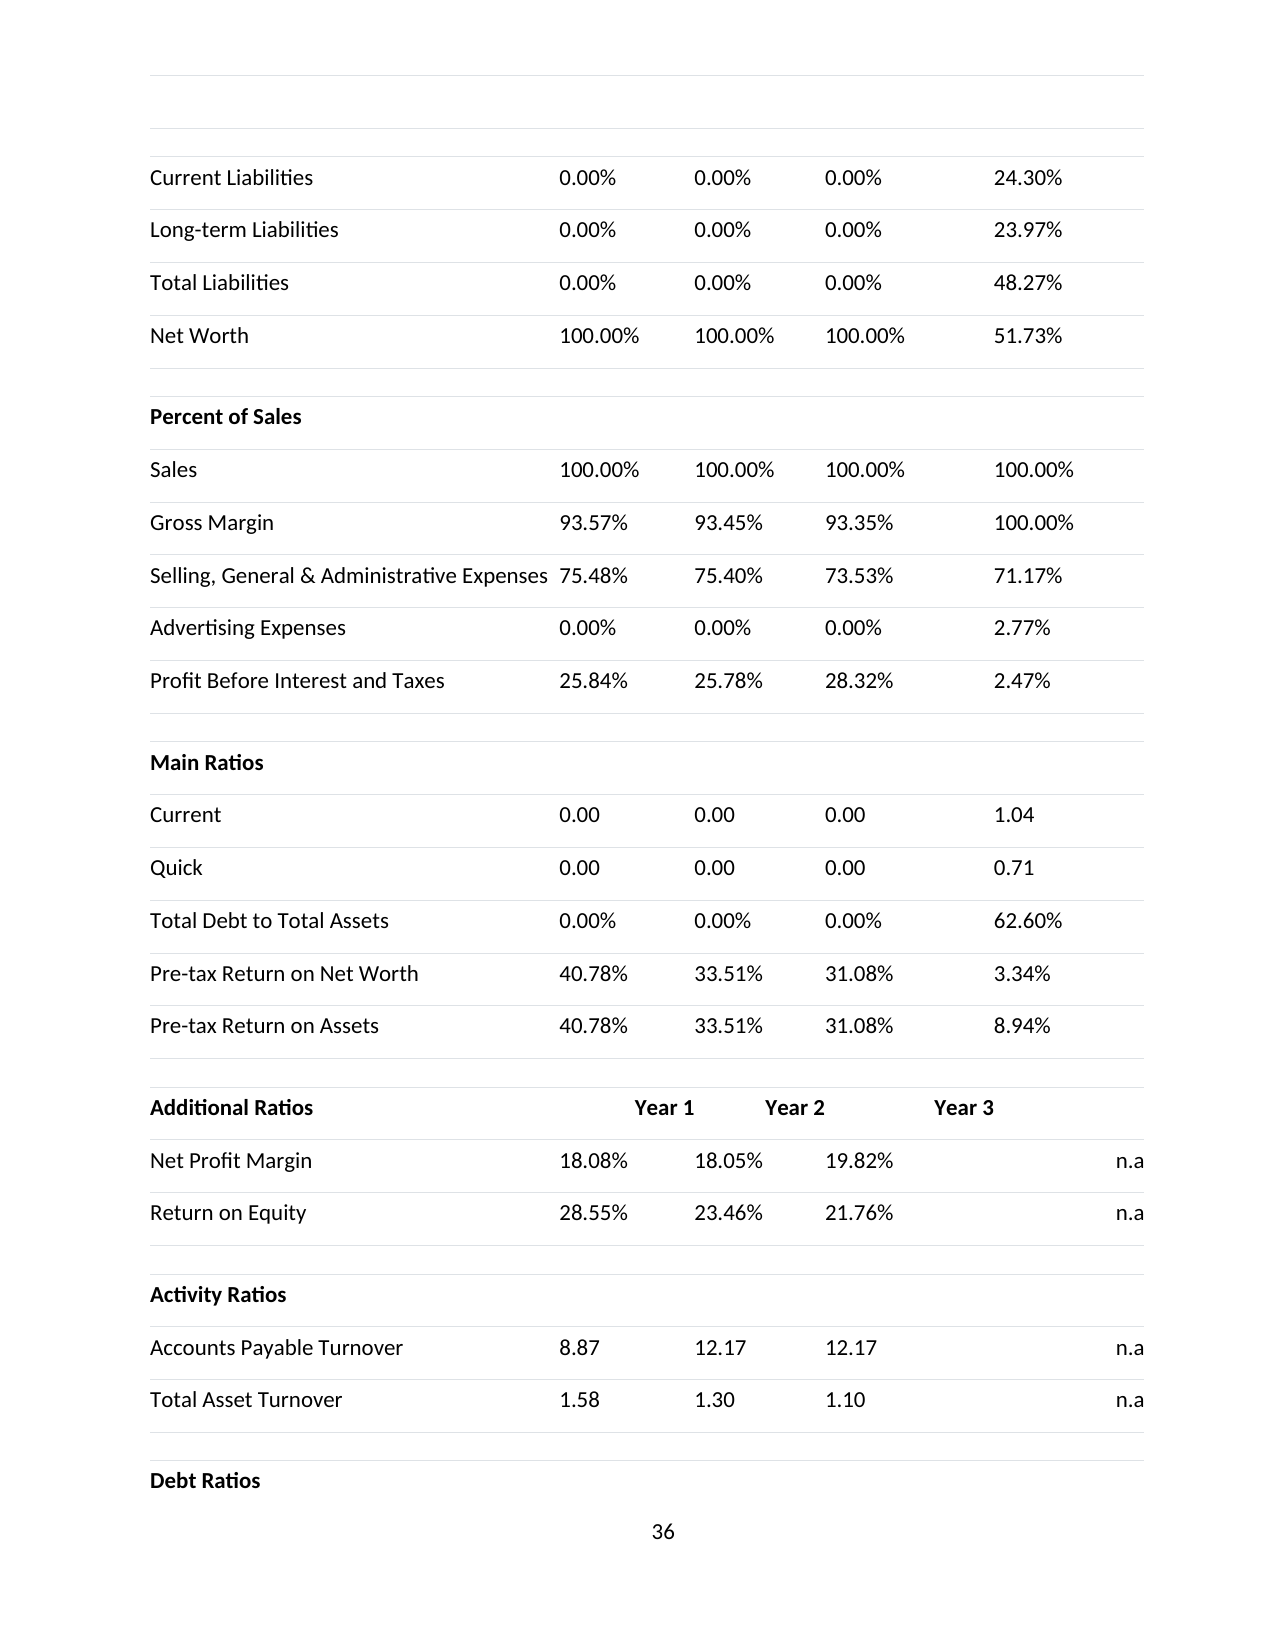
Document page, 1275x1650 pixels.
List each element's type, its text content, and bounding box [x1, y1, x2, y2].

table_cell [559, 129, 694, 156]
table_cell [994, 129, 1144, 156]
table_cell 1.30 [694, 1380, 825, 1432]
table_cell 25.78% [694, 661, 825, 713]
table_cell [994, 1275, 1144, 1326]
table_cell 100.00% [825, 450, 994, 502]
table_cell 25.84% [559, 661, 694, 713]
table_cell [994, 742, 1144, 794]
table_cell 0.00% [825, 901, 994, 952]
table_cell Total Asset Turnover [150, 1380, 559, 1432]
table_cell n.a [994, 1140, 1144, 1192]
table_cell [694, 742, 825, 794]
table_cell [694, 714, 825, 741]
table_cell [150, 369, 559, 396]
table_cell 0.00% [559, 901, 694, 952]
table_cell 0.00% [825, 608, 994, 660]
table_cell 75.40% [694, 555, 825, 607]
table_cell 12.17 [694, 1327, 825, 1379]
table_cell [994, 1088, 1144, 1139]
table_cell 0.00% [559, 157, 694, 209]
table_cell 100.00% [559, 450, 694, 502]
table_cell 0.00 [825, 795, 994, 847]
table_cell [694, 397, 825, 449]
table_cell Debt Ratios [150, 1461, 559, 1513]
table_cell 1.04 [994, 795, 1144, 847]
table_cell [694, 1246, 825, 1273]
table_cell 75.48% [559, 555, 694, 607]
table_cell 0.00 [825, 848, 994, 900]
table_cell Net Profit Margin [150, 1140, 559, 1192]
table_cell [994, 714, 1144, 741]
table_cell 21.76% [825, 1193, 994, 1245]
table_cell Return on Equity [150, 1193, 559, 1245]
table_cell Accounts Payable Turnover [150, 1327, 559, 1379]
table_cell 2.47% [994, 661, 1144, 713]
table_cell 0.00% [825, 263, 994, 315]
table_cell 12.17 [825, 1327, 994, 1379]
table_cell [150, 76, 559, 128]
table_cell [559, 1246, 694, 1273]
table_cell [150, 129, 559, 156]
table_cell Profit Before Interest and Taxes [150, 661, 559, 713]
table_cell [694, 369, 825, 396]
table_cell Selling, General & Administrative Expenses [150, 555, 559, 607]
table_cell Year 1 [559, 1088, 694, 1139]
table_cell Main Ratios [150, 742, 559, 794]
table_cell 0.00% [694, 608, 825, 660]
table_cell [994, 397, 1144, 449]
table_cell 51.73% [994, 316, 1144, 367]
table_cell 0.00% [559, 608, 694, 660]
table_cell Gross Margin [150, 503, 559, 554]
table_cell Advertising Expenses [150, 608, 559, 660]
table_cell [825, 714, 994, 741]
table_cell n.a [994, 1380, 1144, 1432]
table_cell [150, 1246, 559, 1273]
table_cell Year 3 [825, 1088, 994, 1139]
table_cell 0.00% [694, 210, 825, 262]
table_cell [825, 1246, 994, 1273]
table_cell 100.00% [994, 503, 1144, 554]
table_cell 0.00% [825, 210, 994, 262]
table_cell [694, 1461, 825, 1513]
table_cell [694, 129, 825, 156]
table_cell [694, 1275, 825, 1326]
table_cell [825, 1433, 994, 1460]
table_cell 0.00% [694, 157, 825, 209]
table_cell [825, 397, 994, 449]
table_cell 0.00 [559, 848, 694, 900]
table_cell 93.45% [694, 503, 825, 554]
table_cell 100.00% [825, 316, 994, 367]
table_cell Current [150, 795, 559, 847]
table_cell 40.78% [559, 954, 694, 1005]
table_cell [994, 1461, 1144, 1513]
table_cell [559, 397, 694, 449]
table_cell [559, 1433, 694, 1460]
table_cell 0.00% [559, 263, 694, 315]
table_cell [825, 1461, 994, 1513]
table_cell Long-term Liabilities [150, 210, 559, 262]
table_cell 24.30% [994, 157, 1144, 209]
table_cell n.a [994, 1193, 1144, 1245]
table_cell Year 2 [694, 1088, 825, 1139]
table_cell [559, 714, 694, 741]
table_cell 93.35% [825, 503, 994, 554]
table_cell [559, 1275, 694, 1326]
table_cell 1.10 [825, 1380, 994, 1432]
table_cell [825, 76, 994, 128]
table_cell 33.51% [694, 954, 825, 1005]
table_cell [825, 369, 994, 396]
table_cell 0.00% [694, 263, 825, 315]
table_cell 0.71 [994, 848, 1144, 900]
table_cell Total Debt to Total Assets [150, 901, 559, 952]
table_cell 0.00% [825, 157, 994, 209]
table_cell 62.60% [994, 901, 1144, 952]
table_cell 31.08% [825, 954, 994, 1005]
table_cell [825, 742, 994, 794]
table_cell 0.00% [694, 901, 825, 952]
table_cell [559, 369, 694, 396]
table_cell Sales [150, 450, 559, 502]
table_cell 100.00% [694, 316, 825, 367]
table_cell [559, 1461, 694, 1513]
table_cell [559, 1059, 694, 1087]
table_cell Percent of Sales [150, 397, 559, 449]
table_cell [825, 1059, 994, 1087]
table_cell 100.00% [994, 450, 1144, 502]
table_cell Additional Ratios [150, 1088, 559, 1139]
table_cell Current Liabilities [150, 157, 559, 209]
table_cell [994, 76, 1144, 128]
table_cell 0.00 [694, 848, 825, 900]
table_cell 8.87 [559, 1327, 694, 1379]
table_cell 1.58 [559, 1380, 694, 1432]
table_cell [150, 714, 559, 741]
table_cell 48.27% [994, 263, 1144, 315]
table_cell Quick [150, 848, 559, 900]
table_cell 23.46% [694, 1193, 825, 1245]
table_cell 18.05% [694, 1140, 825, 1192]
table_cell Pre-tax Return on Net Worth [150, 954, 559, 1005]
table_cell 31.08% [825, 1006, 994, 1058]
table_cell 0.00 [694, 795, 825, 847]
table_cell [994, 369, 1144, 396]
table_cell 3.34% [994, 954, 1144, 1005]
table_cell 8.94% [994, 1006, 1144, 1058]
table_cell [994, 1059, 1144, 1087]
table_cell [694, 76, 825, 128]
table_cell 23.97% [994, 210, 1144, 262]
table_cell [559, 76, 694, 128]
table_cell 18.08% [559, 1140, 694, 1192]
table_cell 100.00% [694, 450, 825, 502]
table_cell 73.53% [825, 555, 994, 607]
table_cell [150, 1059, 559, 1087]
table_cell 100.00% [559, 316, 694, 367]
table_cell [694, 1433, 825, 1460]
table_cell 28.55% [559, 1193, 694, 1245]
table_cell 0.00 [559, 795, 694, 847]
table_cell Activity Ratios [150, 1275, 559, 1326]
table_cell Total Liabilities [150, 263, 559, 315]
table_cell 28.32% [825, 661, 994, 713]
table_cell [150, 1433, 559, 1460]
table_cell n.a [994, 1327, 1144, 1379]
table_cell 40.78% [559, 1006, 694, 1058]
table_cell 0.00% [559, 210, 694, 262]
table_cell Net Worth [150, 316, 559, 367]
table_cell Pre-tax Return on Assets [150, 1006, 559, 1058]
table_cell [559, 742, 694, 794]
table_cell [825, 1275, 994, 1326]
table_cell 93.57% [559, 503, 694, 554]
table_cell 2.77% [994, 608, 1144, 660]
table_cell [994, 1246, 1144, 1273]
table_cell [825, 129, 994, 156]
table_cell [994, 1433, 1144, 1460]
table_cell [694, 1059, 825, 1087]
table_cell 19.82% [825, 1140, 994, 1192]
table_cell 33.51% [694, 1006, 825, 1058]
table_cell 71.17% [994, 555, 1144, 607]
